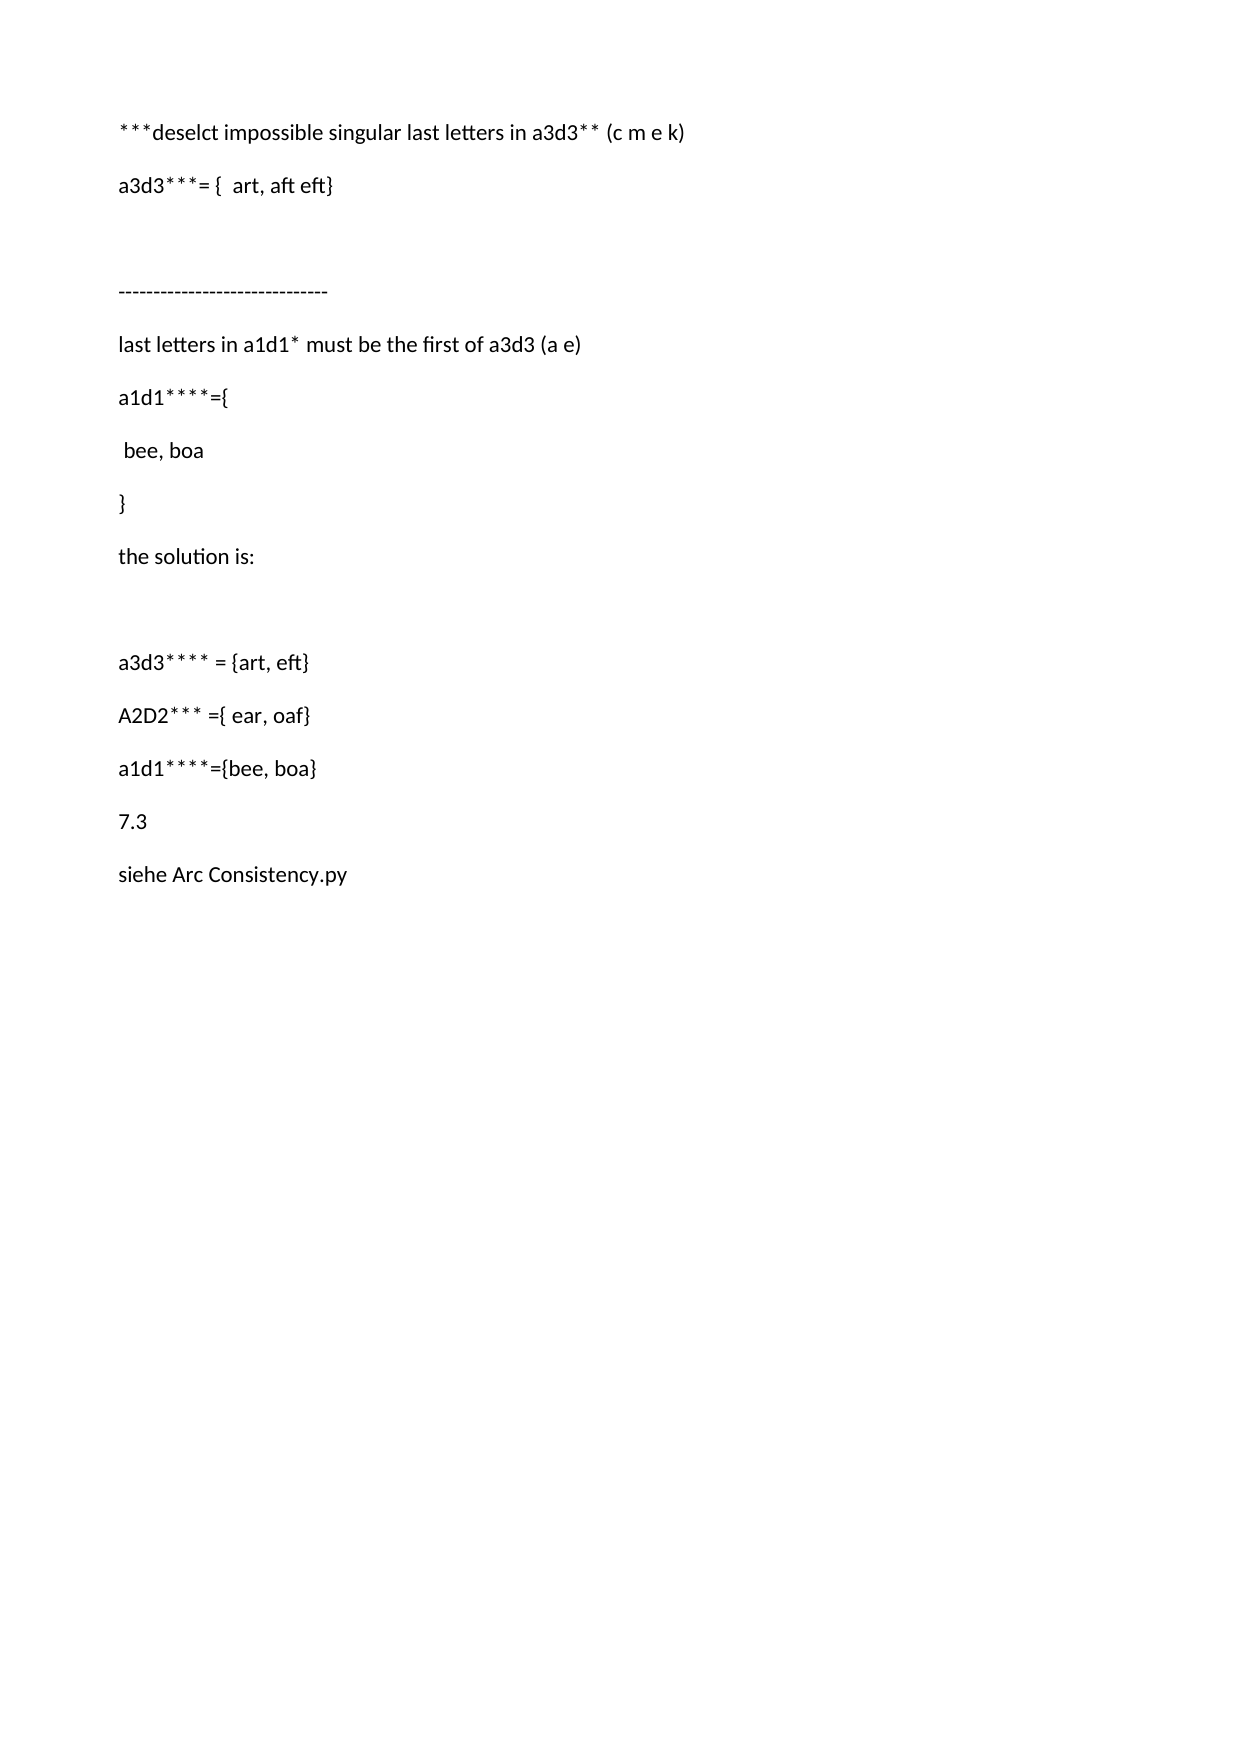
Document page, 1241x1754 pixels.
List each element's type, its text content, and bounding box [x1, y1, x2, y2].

text A2D2*** ={ ear, oaf} [118, 701, 1122, 729]
text bee, boa [118, 436, 1122, 464]
text last letters in a1d1* must be the first of a3d3 (a e) [118, 330, 1122, 358]
text a1d1****={bee, boa} [118, 754, 1122, 782]
text ***deselct impossible singular last letters in a3d3** (c m e k) [118, 118, 1122, 146]
text a1d1****={ [118, 383, 1122, 411]
text the solution is: [118, 542, 1122, 570]
text ------------------------------ [118, 277, 1122, 305]
text siehe Arc Consistency.py [118, 860, 1122, 888]
text } [118, 489, 1122, 517]
text a3d3**** = {art, eft} [118, 648, 1122, 676]
text a3d3***= { art, aft eft} [118, 171, 1122, 199]
text 7.3 [118, 807, 1122, 835]
